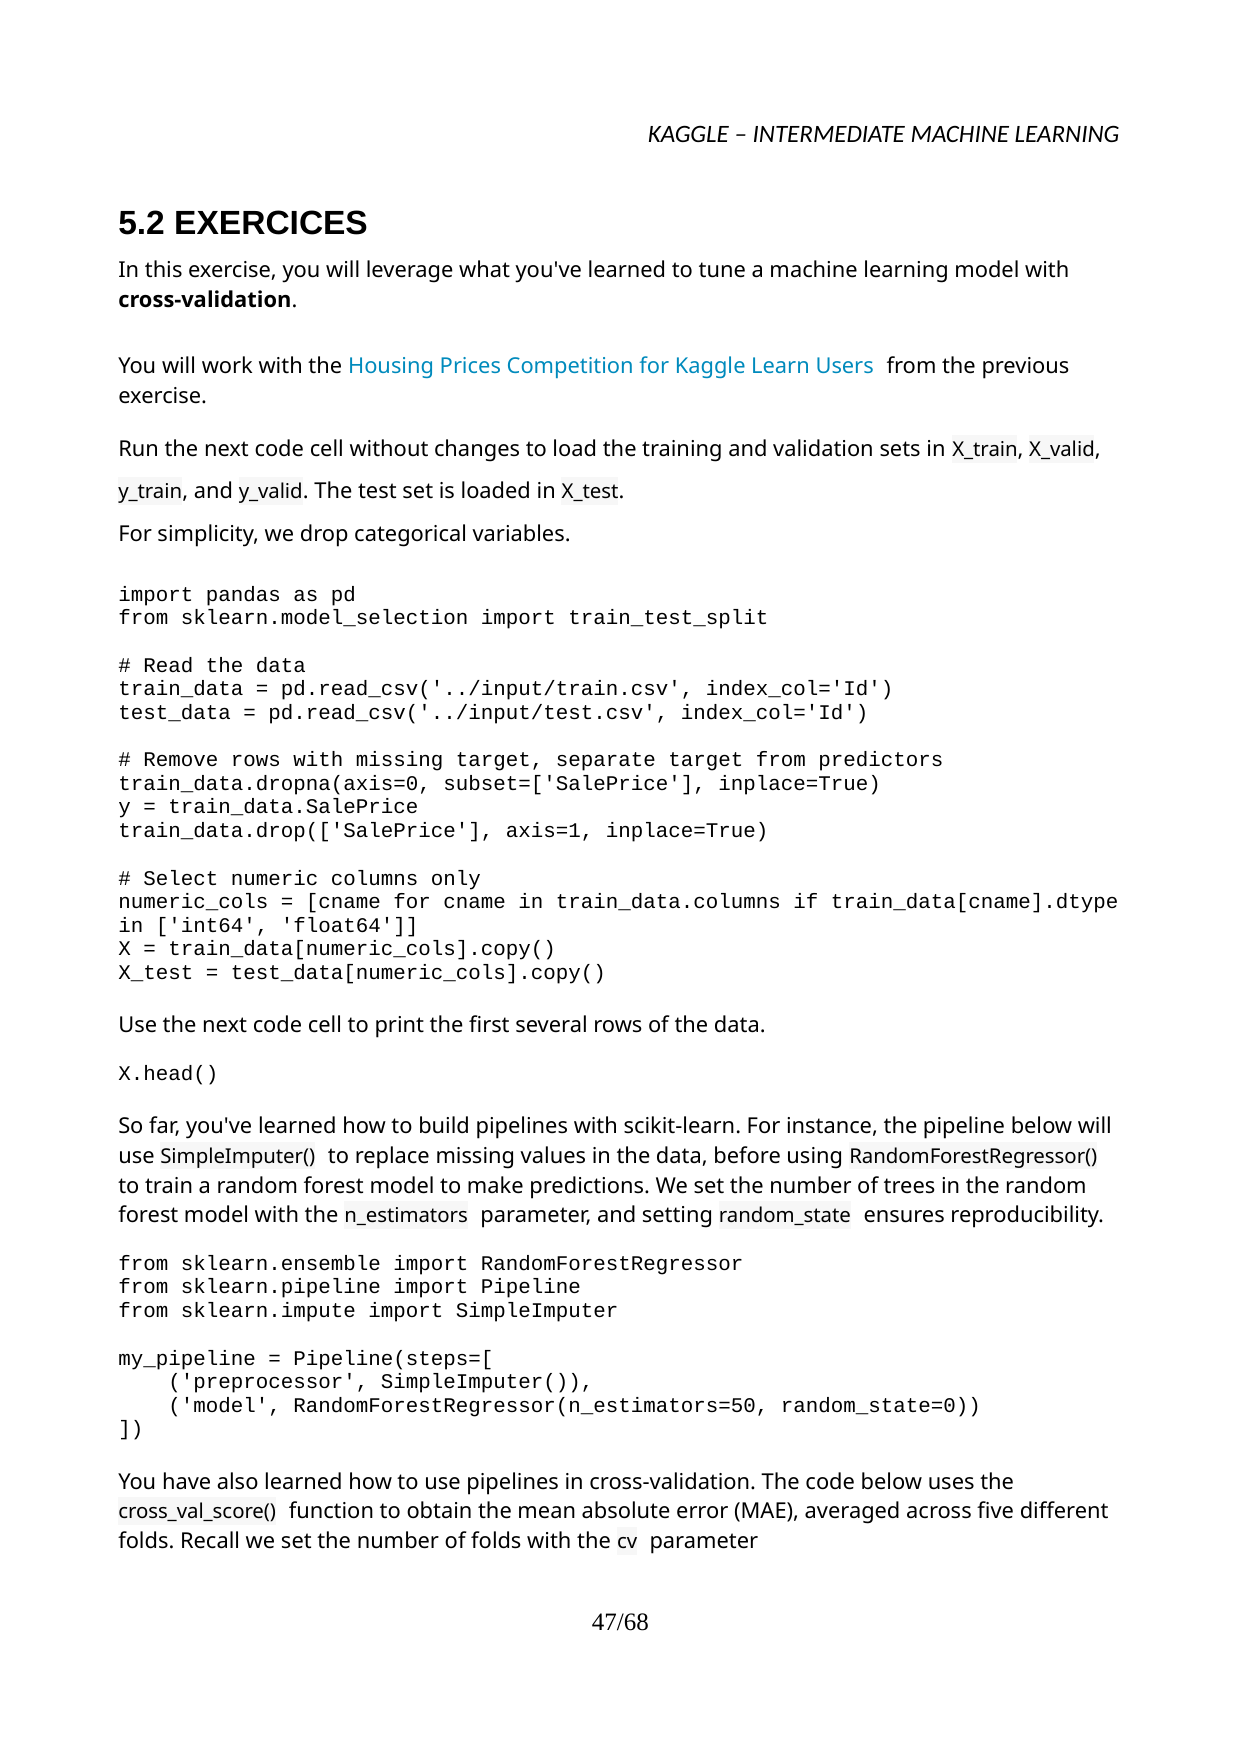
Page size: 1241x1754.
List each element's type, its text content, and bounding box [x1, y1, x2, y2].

text import pandas as pd [118, 584, 1122, 607]
text ('preprocessor', SimpleImputer()), [118, 1371, 1122, 1395]
text y = train_data.SalePrice [118, 797, 1122, 820]
text ('model', RandomForestRegressor(n_estimators=50, random_state=0)) [118, 1395, 1122, 1418]
text # Read the data [118, 655, 1122, 678]
text # Select numeric columns only [118, 867, 1122, 891]
text my_pipeline = Pipeline(steps=[ [118, 1347, 1122, 1371]
text Run the next code cell without changes to load the training and validation sets in X_train, X_valid, y_train, and y_valid. The test set is loaded in X_test. [118, 433, 1122, 505]
text For simplicity, we drop categorical variables. [118, 518, 1122, 548]
text ]) [118, 1418, 1122, 1442]
text from sklearn.model_selection import train_test_split [118, 607, 1122, 631]
text train_data.drop(['SalePrice'], axis=1, inplace=True) [118, 820, 1122, 844]
text test_data = pd.read_csv('../input/test.csv', index_col='Id') [118, 702, 1122, 726]
text You have also learned how to use pipelines in cross-validation. The code below uses the cross_val_score() function to obtain the mean absolute error (MAE), averaged across five different folds. Recall we set the number of folds with the cv parameter [118, 1466, 1122, 1555]
text # Remove rows with missing target, separate target from predictors [118, 749, 1122, 773]
text from sklearn.pipeline import Pipeline [118, 1277, 1122, 1300]
text So far, you've learned how to build pipelines with scikit-learn. For instance, the pipeline below will use SimpleImputer() to replace missing values in the data, before using RandomForestRegressor() to train a random forest model to make predictions. We set the number of trees in the random forest model with the n_estimators parameter, and setting random_state ensures reproducibility. [118, 1110, 1122, 1229]
text numeric_cols = [cname for cname in train_data.columns if train_data[cname].dtype in ['int64', 'float64']] [118, 891, 1122, 938]
text You will work with the Housing Prices Competition for Kaggle Learn Users from the previous exercise. [118, 350, 1122, 409]
text from sklearn.impute import SimpleImputer [118, 1300, 1122, 1324]
text X = train_data[numeric_cols].copy() [118, 938, 1122, 962]
text Use the next code cell to print the first several rows of the data. [118, 1009, 1122, 1039]
text train_data.dropna(axis=0, subset=['SalePrice'], inplace=True) [118, 773, 1122, 797]
text In this exercise, you will leverage what you've learned to tune a machine learning model with cross-validation. [118, 254, 1122, 314]
text from sklearn.ensemble import RandomForestRegressor [118, 1253, 1122, 1277]
text X.head() [118, 1063, 1122, 1086]
subtitle 5.2 EXERCICES [118, 203, 1122, 242]
text X_test = test_data[numeric_cols].copy() [118, 962, 1122, 986]
text train_data = pd.read_csv('../input/train.csv', index_col='Id') [118, 678, 1122, 702]
